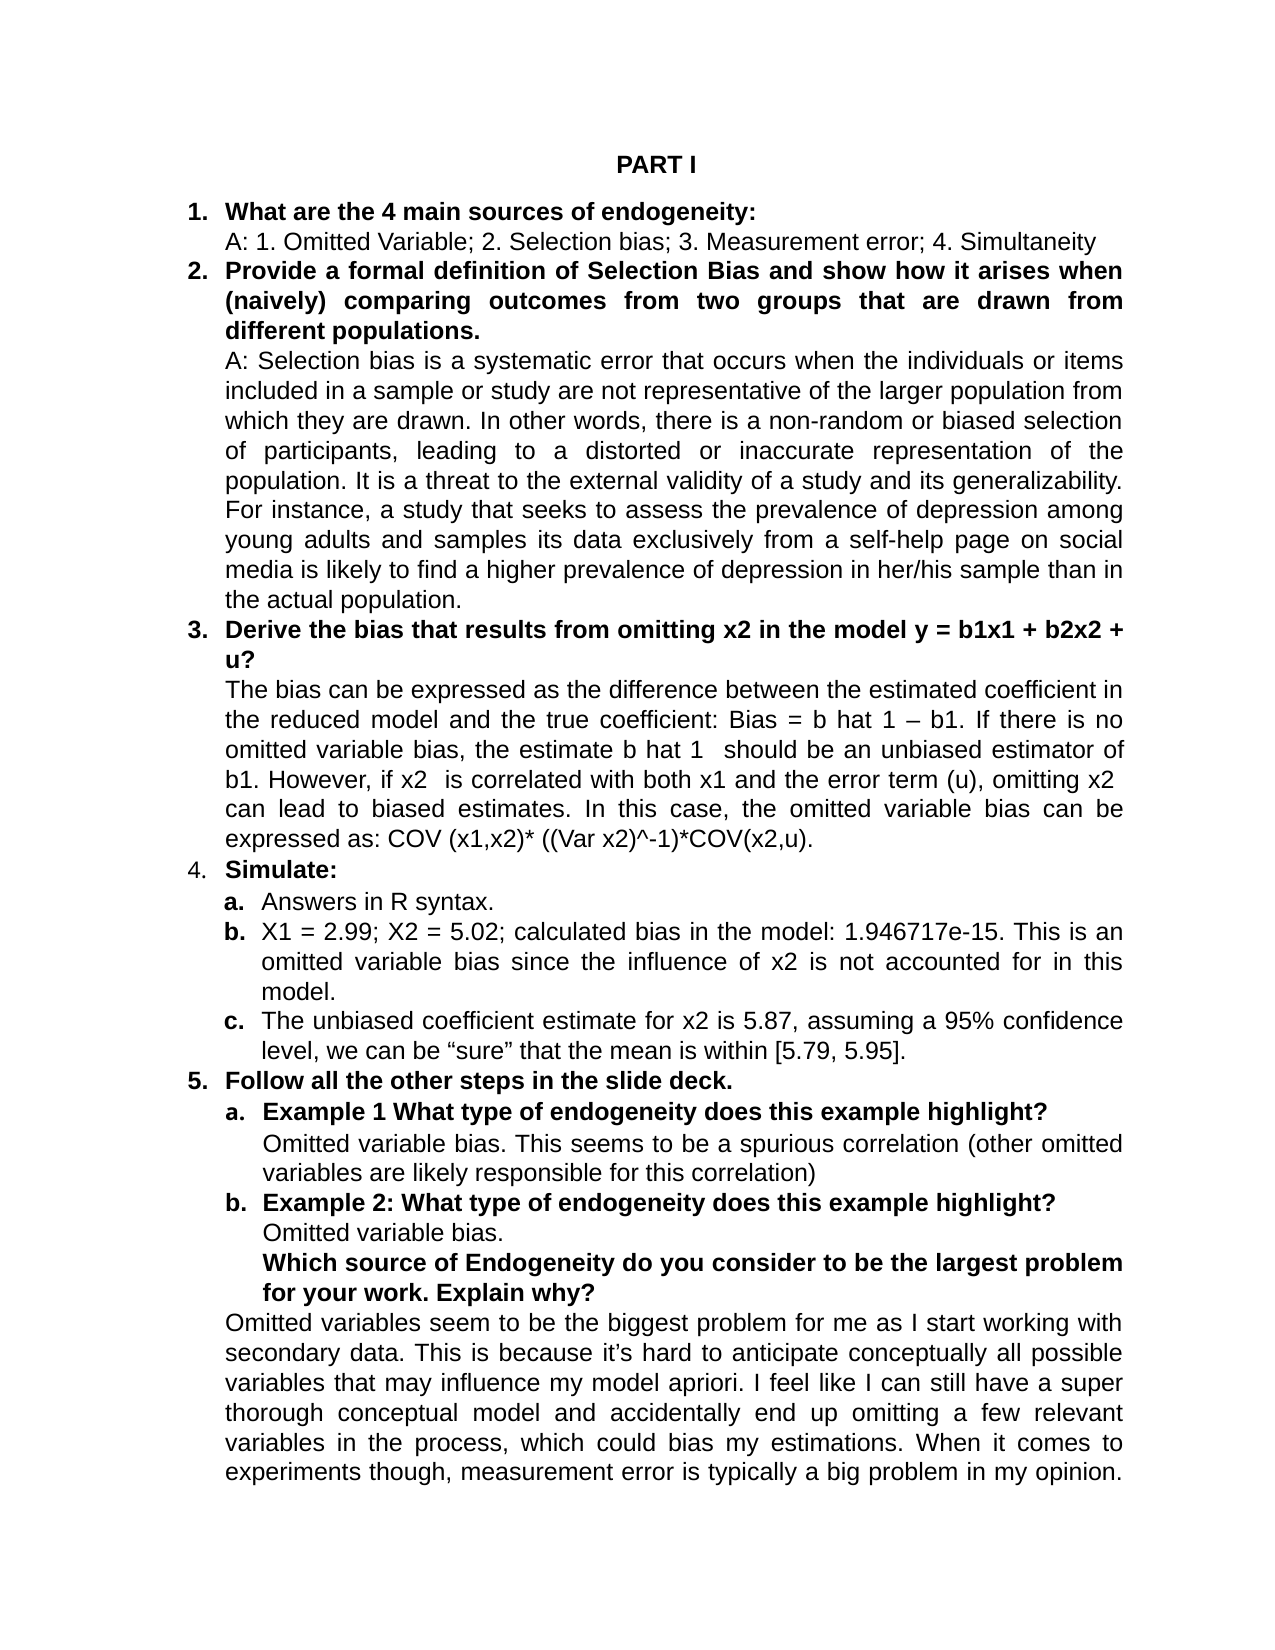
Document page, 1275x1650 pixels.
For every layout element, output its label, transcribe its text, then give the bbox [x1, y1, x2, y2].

list Provide a formal definition of Selection Bias and show how it arises when (naively) comparing outcomes from two groups that are drawn from different populations. [187, 256, 1125, 345]
list Answers in R syntax. [224, 887, 1125, 916]
list Which source of Endogeneity do you consider to be the largest problem for your work. Explain why? [262, 1248, 1125, 1307]
list Example 1 What type of endogeneity does this example highlight? [225, 1096, 1125, 1127]
text PART I [187, 150, 1125, 179]
list Simulate: [187, 854, 1125, 886]
list The unbiased coefficient estimate for x2 is 5.87, assuming a 95% confidence level, we can be “sure” that the mean is within [5.79, 5.95]. [224, 1006, 1125, 1065]
list The bias can be expressed as the difference between the estimated coefficient in the reduced model and the true coefficient: Bias = b hat 1 – b1. If there is no omitted variable bias, the estimate b hat 1 ​ should be an unbiased estimator of b1. However, if x2 ​ is correlated with both x1 and the error term (u), omitting x2 ​ can lead to biased estimates. In this case, the omitted variable bias can be expressed as: COV (x1,x2)* ((Var x2)^-1)*COV(x2,u). [225, 675, 1125, 853]
list Omitted variables seem to be the biggest problem for me as I start working with secondary data. This is because it’s hard to anticipate conceptually all possible variables that may influence my model apriori. I feel like I can still have a super thorough conceptual model and accidentally end up omitting a few relevant variables in the process, which could bias my estimations. When it comes to experiments though, measurement error is typically a big problem in my opinion. [225, 1308, 1125, 1486]
list Omitted variable bias. This seems to be a spurious correlation (other omitted variables are likely responsible for this correlation) [262, 1128, 1125, 1187]
list Follow all the other steps in the slide deck. [187, 1066, 1125, 1095]
list What are the 4 main sources of endogeneity: [187, 197, 1125, 225]
list Derive the bias that results from omitting x2 in the model y = b1x1 + b2x2 + u? [187, 615, 1125, 674]
list A: 1. Omitted Variable; 2. Selection bias; 3. Measurement error; 4. Simultaneity [225, 226, 1125, 255]
list X1 = 2.99; X2 = 5.02; calculated bias in the model: 1.946717e-15. This is an omitted variable bias since the influence of x2 is not accounted for in this model. [224, 917, 1125, 1005]
list A: Selection bias is a systematic error that occurs when the individuals or items included in a sample or study are not representative of the larger population from which they are drawn. In other words, there is a non-random or biased selection of participants, leading to a distorted or inaccurate representation of the population. It is a threat to the external validity of a study and its generalizability. For instance, a study that seeks to assess the prevalence of depression among young adults and samples its data exclusively from a self-help page on social media is likely to find a higher prevalence of depression in her/his sample than in the actual population. [225, 346, 1125, 614]
list Omitted variable bias. [262, 1218, 1125, 1247]
list Example 2: What type of endogeneity does this example highlight? [225, 1188, 1125, 1217]
